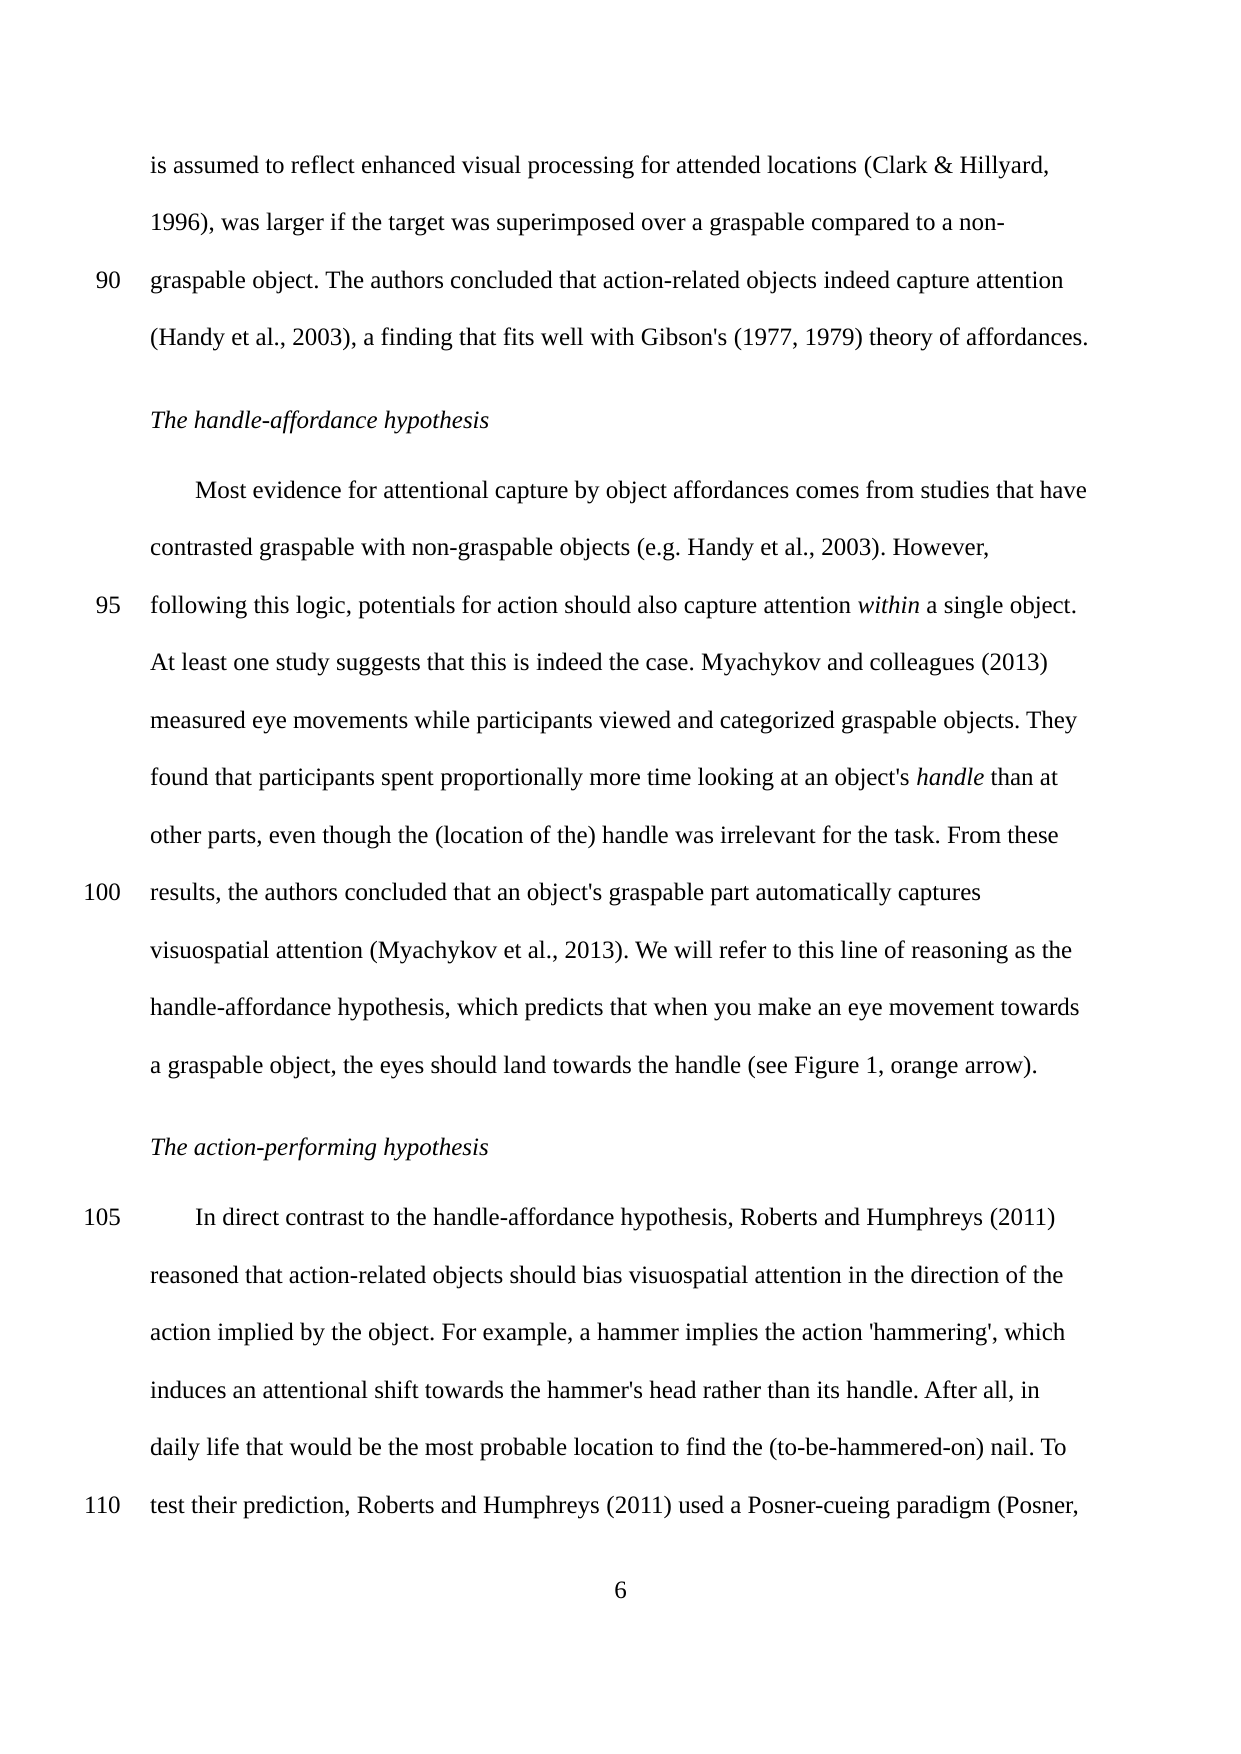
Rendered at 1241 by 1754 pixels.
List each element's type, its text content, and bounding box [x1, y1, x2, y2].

text In direct contrast to the handle-affordance hypothesis, Roberts and Humphreys (2011) reasoned that action-related objects should bias visuospatial attention in the direction of the action implied by the object. For example, a hammer implies the action 'hammering', which induces an attentional shift towards the hammer's head rather than its handle. After all, in daily life that would be the most probable location to find the (to-be-hammered-on) nail. To test their prediction, Roberts and Humphreys (2011) used a Posner-cueing paradigm (Posner, [150, 1202, 1091, 1519]
text Most evidence for attentional capture by object affordances comes from studies that have contrasted graspable with non-graspable objects (e.g. Handy et al., 2003). However, following this logic, potentials for action should also capture attention within a single object. At least one study suggests that this is indeed the case. Myachykov and colleagues (2013) measured eye movements while participants viewed and categorized graspable objects. They found that participants spent proportionally more time looking at an object's handle than at other parts, even though the (location of the) handle was irrelevant for the task. From these results, the authors concluded that an object's graspable part automatically captures visuospatial attention (Myachykov et al., 2013). We will refer to this line of reasoning as the handle-affordance hypothesis, which predicts that when you make an eye movement towards a graspable object, the eyes should land towards the handle (see Figure 1, orange arrow). [150, 475, 1091, 1079]
subtitle The action-performing hypothesis [150, 1132, 1091, 1161]
text is assumed to reflect enhanced visual processing for attended locations (Clark & Hillyard, 1996), was larger if the target was superimposed over a graspable compared to a non-graspable object. The authors concluded that action-related objects indeed capture attention (Handy et al., 2003), a finding that fits well with Gibson's (1977, 1979) theory of affordances. [150, 150, 1091, 351]
subtitle The handle-affordance hypothesis [150, 405, 1091, 434]
